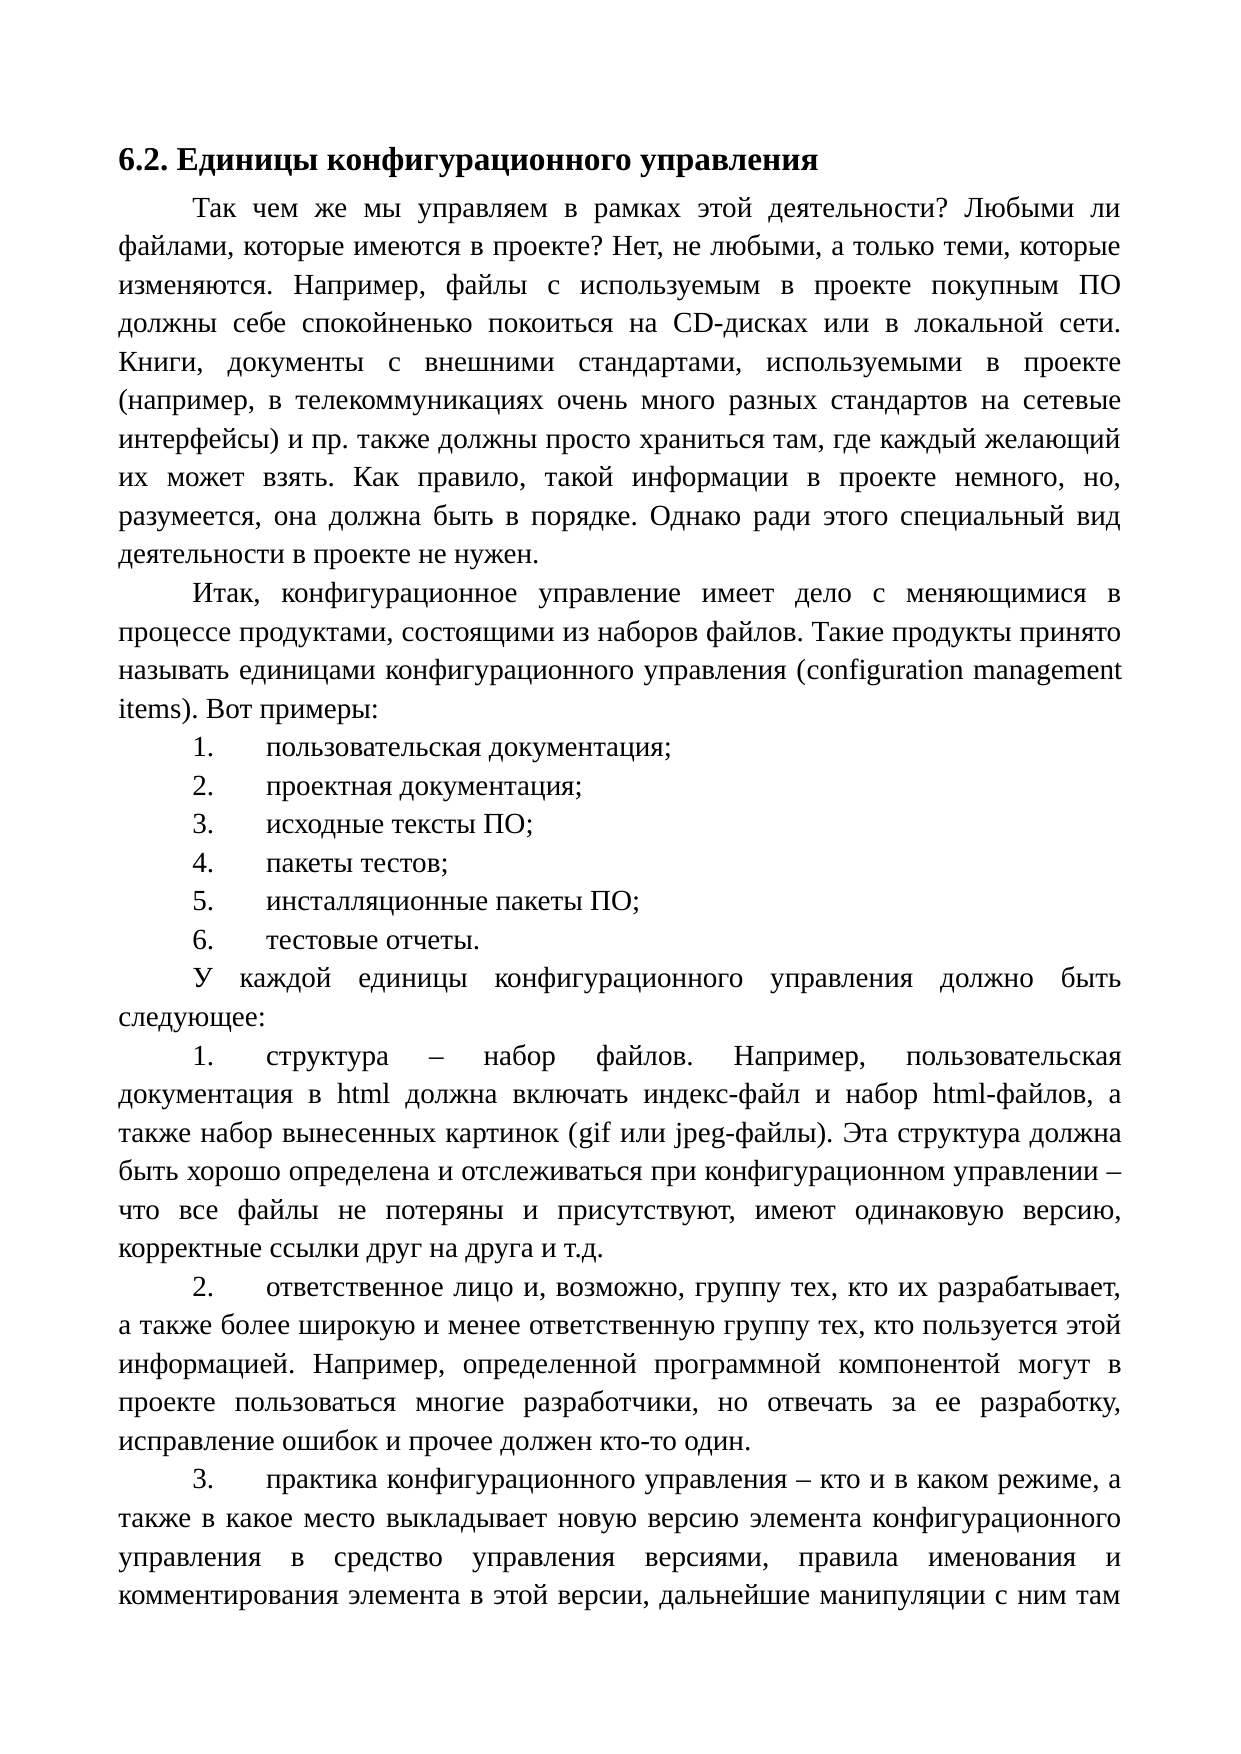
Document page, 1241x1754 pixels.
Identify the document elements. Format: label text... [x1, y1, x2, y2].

list исходные тексты ПО; [118, 806, 1122, 840]
text Так чем же мы управляем в рамках этой деятельности? Любыми ли файлами, которые имеются в проекте? Нет, не любыми, а только теми, которые изменяются. Например, файлы с используемым в проекте покупным ПО должны себе спокойненько покоиться на CD-дисках или в локальной сети. Книги, документы с внешними стандартами, используемыми в проекте (например, в телекоммуникациях очень много разных стандартов на сетевые интерфейсы) и пр. также должны просто храниться там, где каждый желающий их может взять. Как правило, такой информации в проекте немного, но, разумеется, она должна быть в порядке. Однако ради этого специальный вид деятельности в проекте не нужен. [118, 190, 1122, 570]
text Итак, конфигурационное управление имеет дело с меняющимися в процессе продуктами, состоящими из наборов файлов. Такие продукты принято называть единицами конфигурационного управления (configuration management items). Вот примеры: [118, 575, 1122, 724]
list пользовательская документация; [118, 729, 1122, 763]
list тестовые отчеты. [118, 922, 1122, 956]
subtitle 6.2. Единицы конфигурационного управления [118, 139, 1122, 177]
list практика конфигурационного управления – кто и в каком режиме, а также в какое место выкладывает новую версию элемента конфигурационного управления в средство управления версиями, правила именования и комментирования элемента в этой версии, дальнейшие манипуляции с ним там [118, 1462, 1122, 1611]
list структура – набор файлов. Например, пользовательская документация в html должна включать индекс-файл и набор html-файлов, а также набор вынесенных картинок (gif или jpeg-файлы). Эта структура должна быть хорошо определена и отслеживаться при конфигурационном управлении – что все файлы не потеряны и присутствуют, имеют одинаковую версию, корректные ссылки друг на друга и т.д. [118, 1038, 1122, 1264]
list пакеты тестов; [118, 845, 1122, 878]
list инсталляционные пакеты ПО; [118, 883, 1122, 917]
text У каждой единицы конфигурационного управления должно быть следующее: [118, 961, 1122, 1033]
list ответственное лицо и, возможно, группу тех, кто их разрабатывает, а также более широкую и менее ответственную группу тех, кто пользуется этой информацией. Например, определенной программной компонентой могут в проекте пользоваться многие разработчики, но отвечать за ее разработку, исправление ошибок и прочее должен кто-то один. [118, 1269, 1122, 1457]
list проектная документация; [118, 768, 1122, 801]
